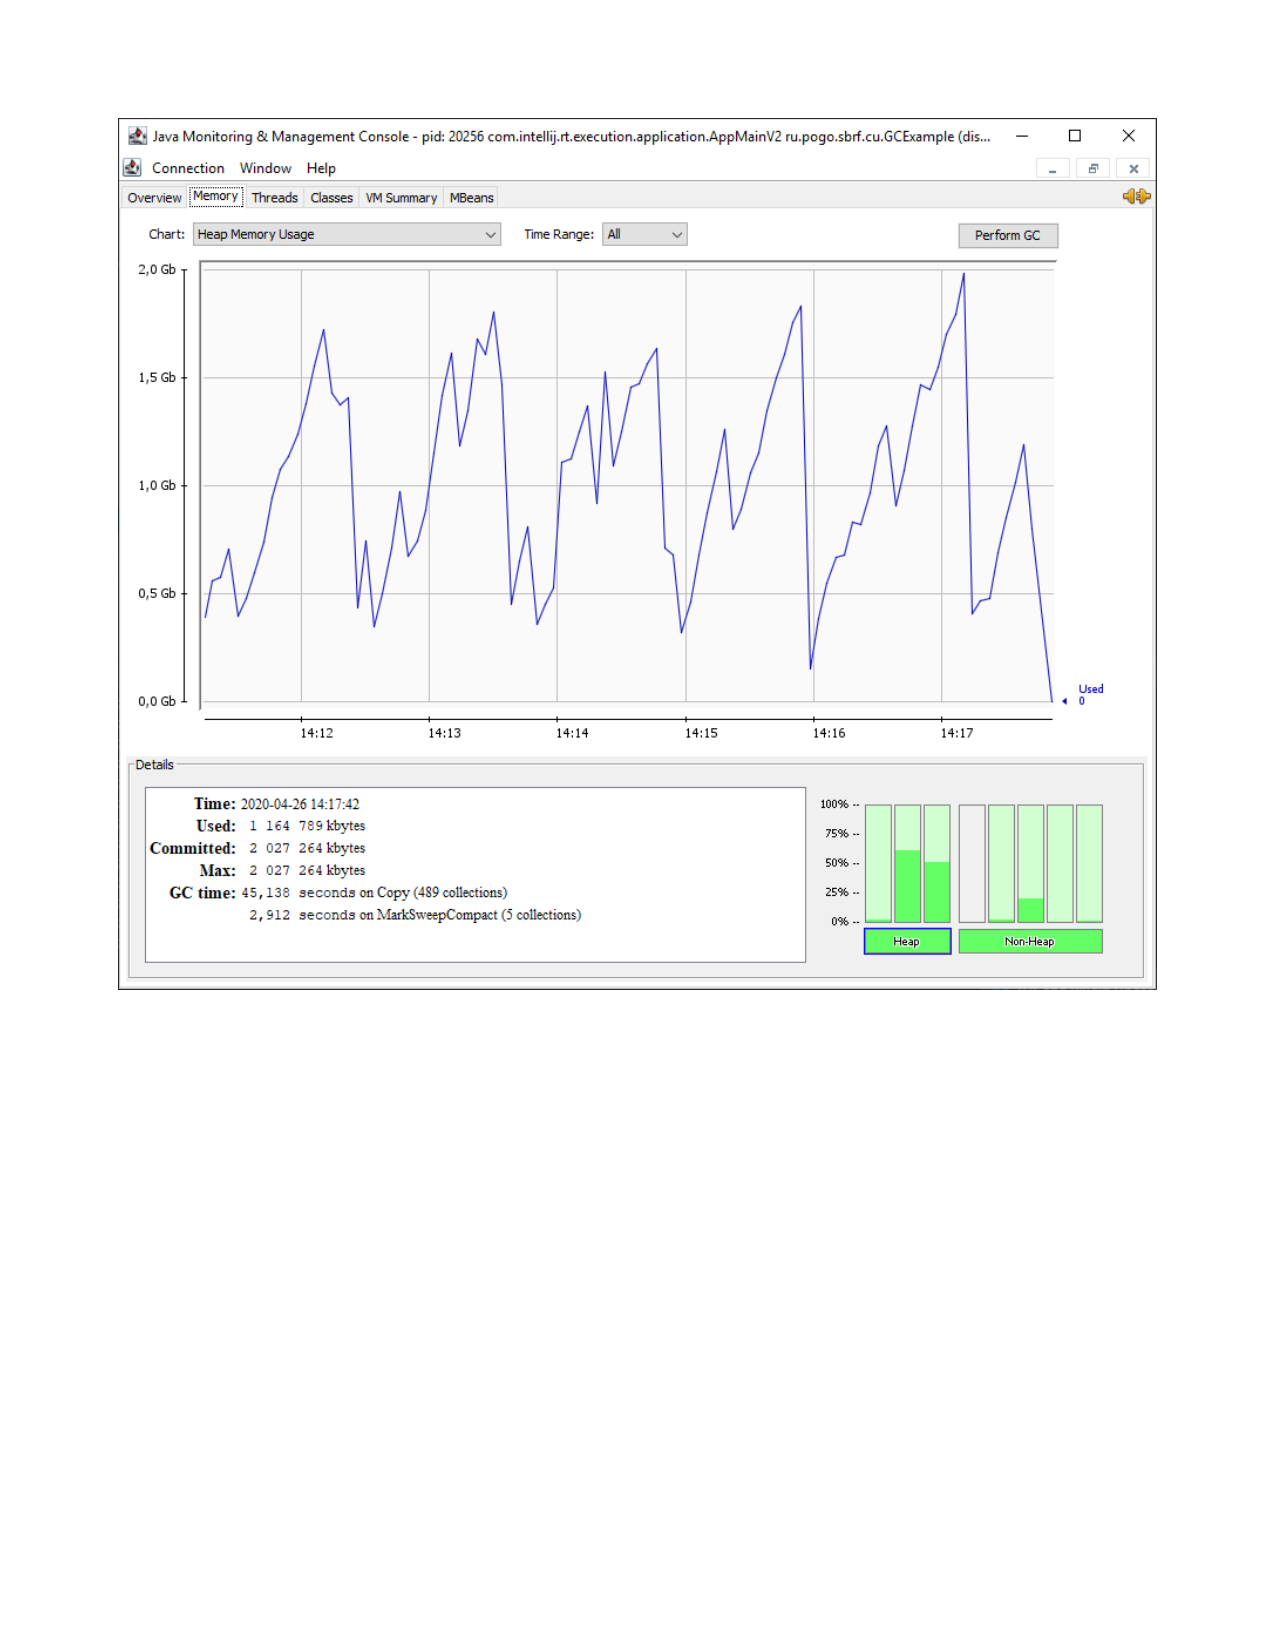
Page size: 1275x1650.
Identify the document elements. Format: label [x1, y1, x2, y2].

picture [118, 118, 1157, 990]
